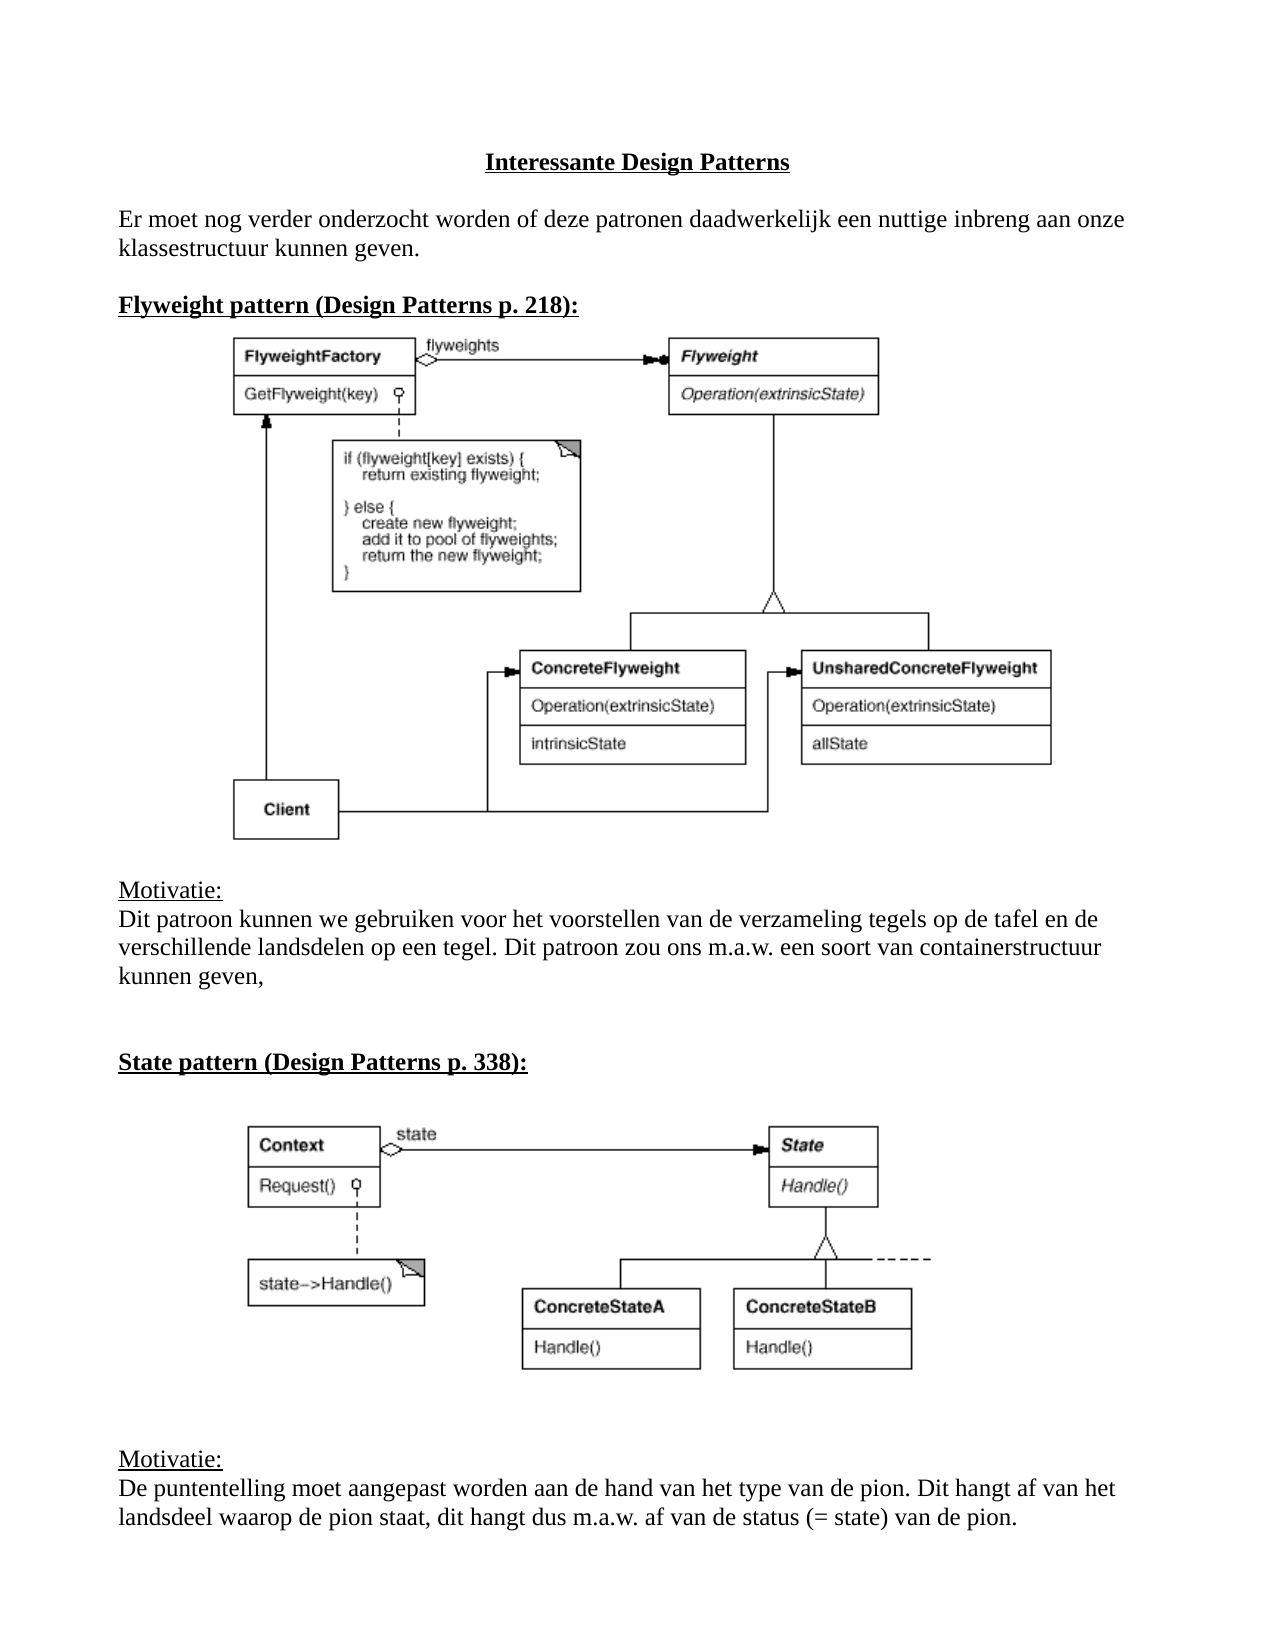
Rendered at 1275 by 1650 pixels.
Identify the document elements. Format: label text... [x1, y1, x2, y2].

text Motivatie: [118, 875, 1157, 904]
text De puntentelling moet aangepast worden aan de hand van het type van de pion. Dit hangt af van het landsdeel waarop de pion staat, dit hangt dus m.a.w. af van de status (= state) van de pion. [118, 1473, 1157, 1530]
text Flyweight pattern (Design Patterns p. 218): [118, 291, 1157, 319]
text Interessante Design Patterns [118, 147, 1157, 176]
text Dit patroon kunnen we gebruiken voor het voorstellen van de verzameling tegels op de tafel en de verschillende landsdelen op een tegel. Dit patroon zou ons m.a.w. een soort van containerstructuur kunnen geven, [118, 904, 1157, 990]
text Motivatie: [118, 1444, 1157, 1473]
text State pattern (Design Patterns p. 338): [118, 1047, 1157, 1076]
text Er moet nog verder onderzocht worden of deze patronen daadwerkelijk een nuttige inbreng aan onze klassestructuur kunnen geven. [118, 204, 1157, 262]
